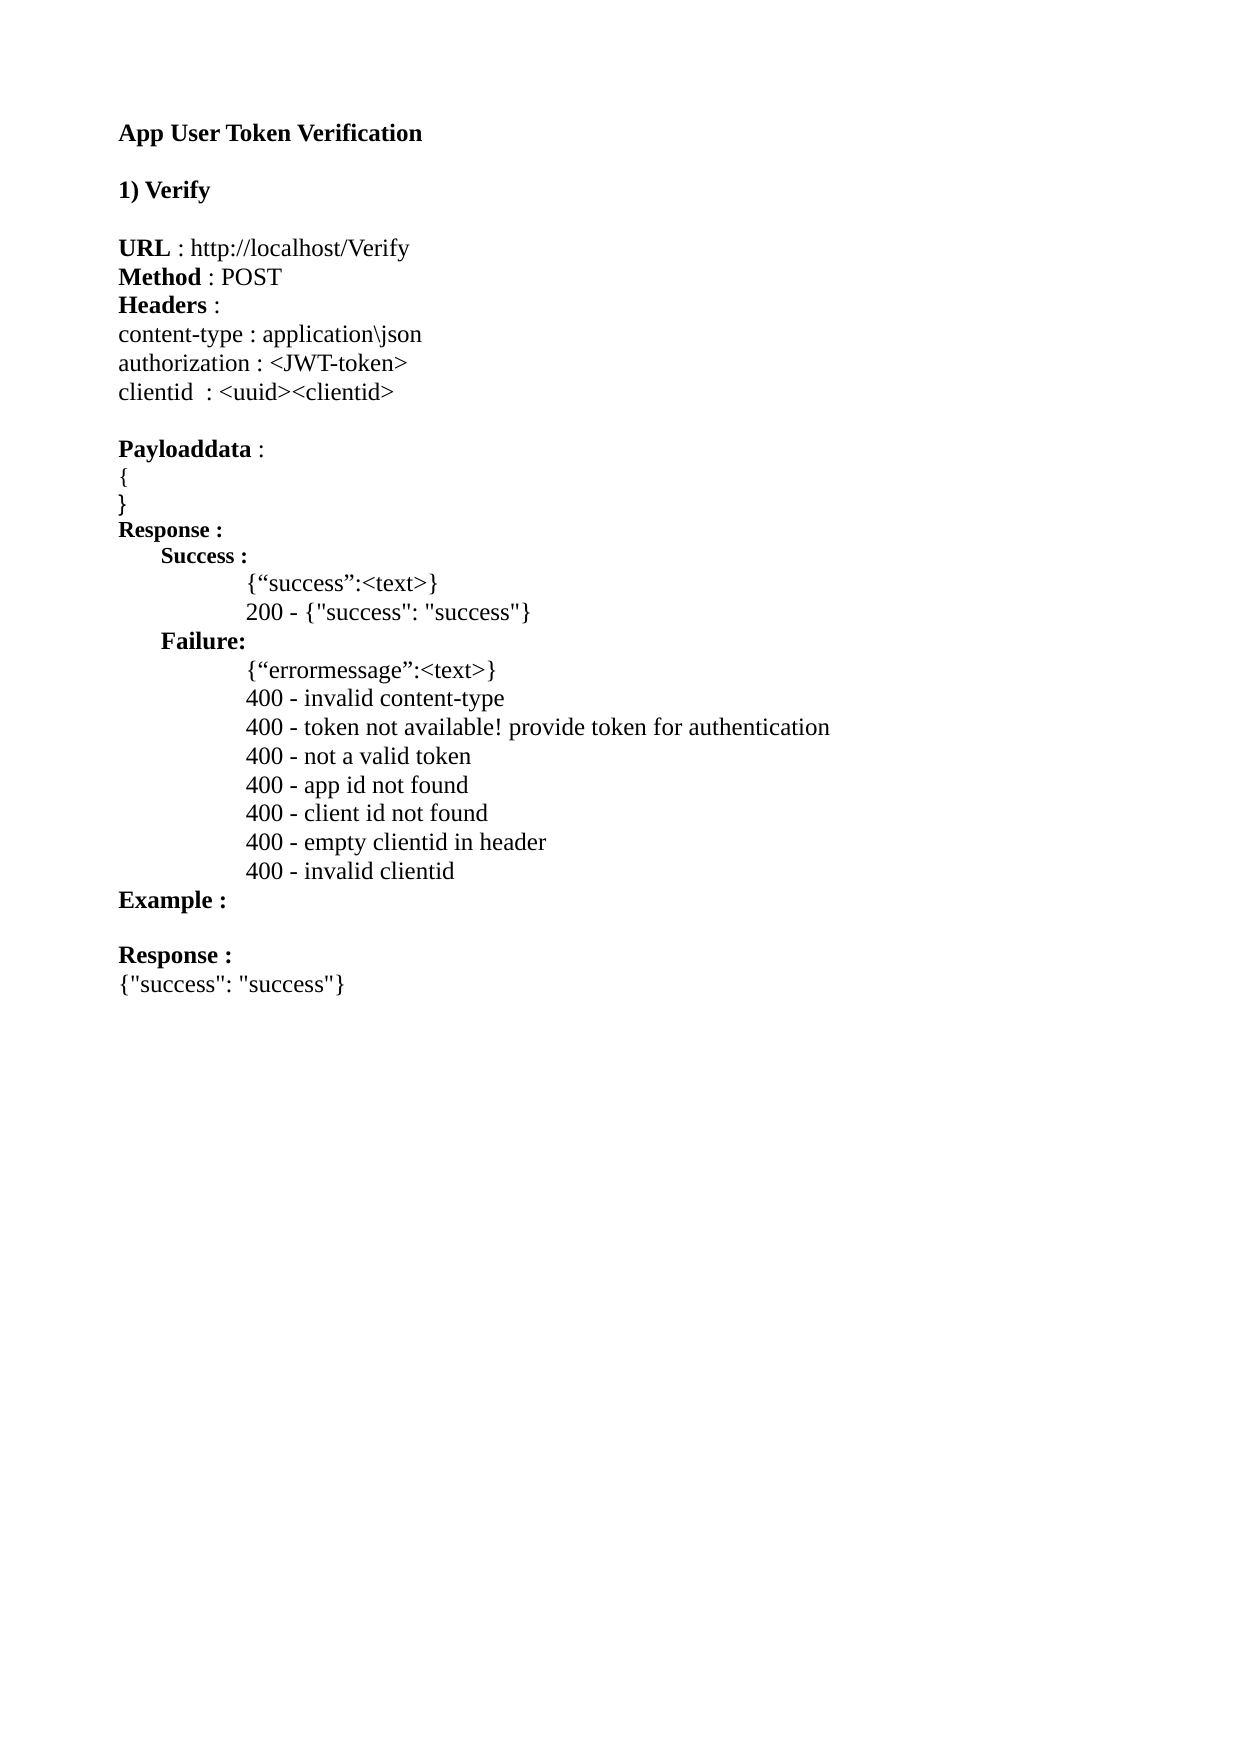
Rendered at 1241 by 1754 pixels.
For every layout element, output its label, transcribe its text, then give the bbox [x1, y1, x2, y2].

text 400 - app id not found [118, 770, 1122, 798]
text 400 - client id not found [118, 798, 1122, 827]
text {"success": "success"} [118, 969, 1122, 997]
text { [118, 463, 1122, 489]
text Method : POST [118, 262, 1122, 291]
text Payloaddata : [118, 434, 1122, 463]
text 400 - invalid content-type [118, 683, 1122, 712]
text 1) Verify [118, 176, 1122, 204]
text 400 - invalid clientid [118, 856, 1122, 885]
text App User Token Verification [118, 118, 1122, 147]
text Failure: [118, 626, 1122, 655]
text Success : [118, 542, 1122, 568]
text content-type : application\json [118, 319, 1122, 348]
text 200 - {"success": "success"} [118, 597, 1122, 626]
text clientid : <uuid><clientid> [118, 377, 1122, 406]
text Response : [118, 516, 1122, 542]
text 400 - token not available! provide token for authentication [118, 712, 1122, 741]
text 400 - not a valid token [118, 741, 1122, 770]
text Response : [118, 940, 1122, 969]
text 400 - empty clientid in header [118, 827, 1122, 856]
text {“success”:<text>} [118, 568, 1122, 597]
text URL : http://localhost/Verify [118, 233, 1122, 262]
text {“errormessage”:<text>} [118, 655, 1122, 683]
text } [118, 489, 1122, 516]
text Example : [118, 885, 1122, 913]
text authorization : <JWT-token> [118, 348, 1122, 377]
text Headers : [118, 291, 1122, 319]
